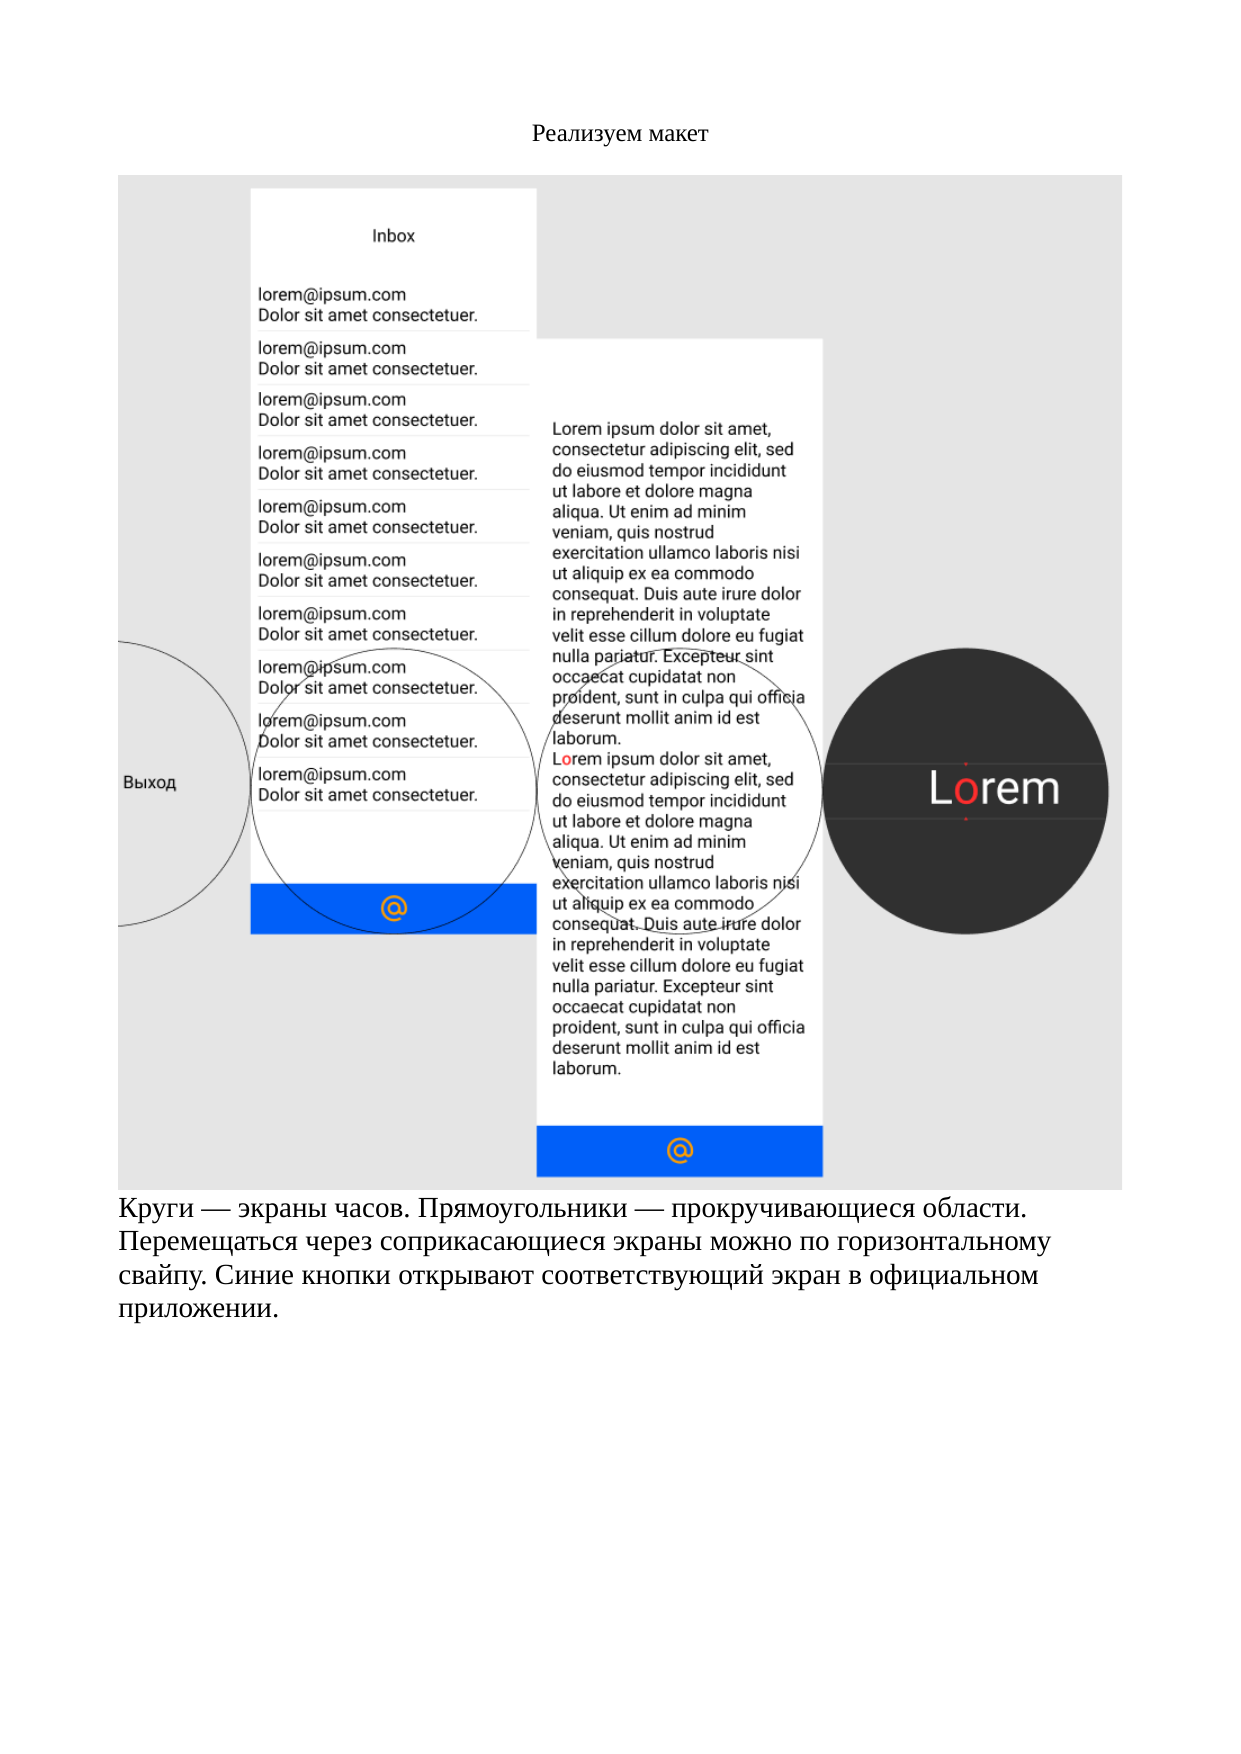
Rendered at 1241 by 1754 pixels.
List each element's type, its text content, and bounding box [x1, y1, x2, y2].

text Круги — экраны часов. Прямоугольники — прокручивающиеся области. Перемещаться через соприкасающиеся экраны можно по горизонтальному свайпу. Синие кнопки открывают соответствующий экран в официальном приложении. [118, 1190, 1122, 1324]
picture [118, 175, 1123, 1190]
text Реализуем макет [118, 118, 1122, 147]
